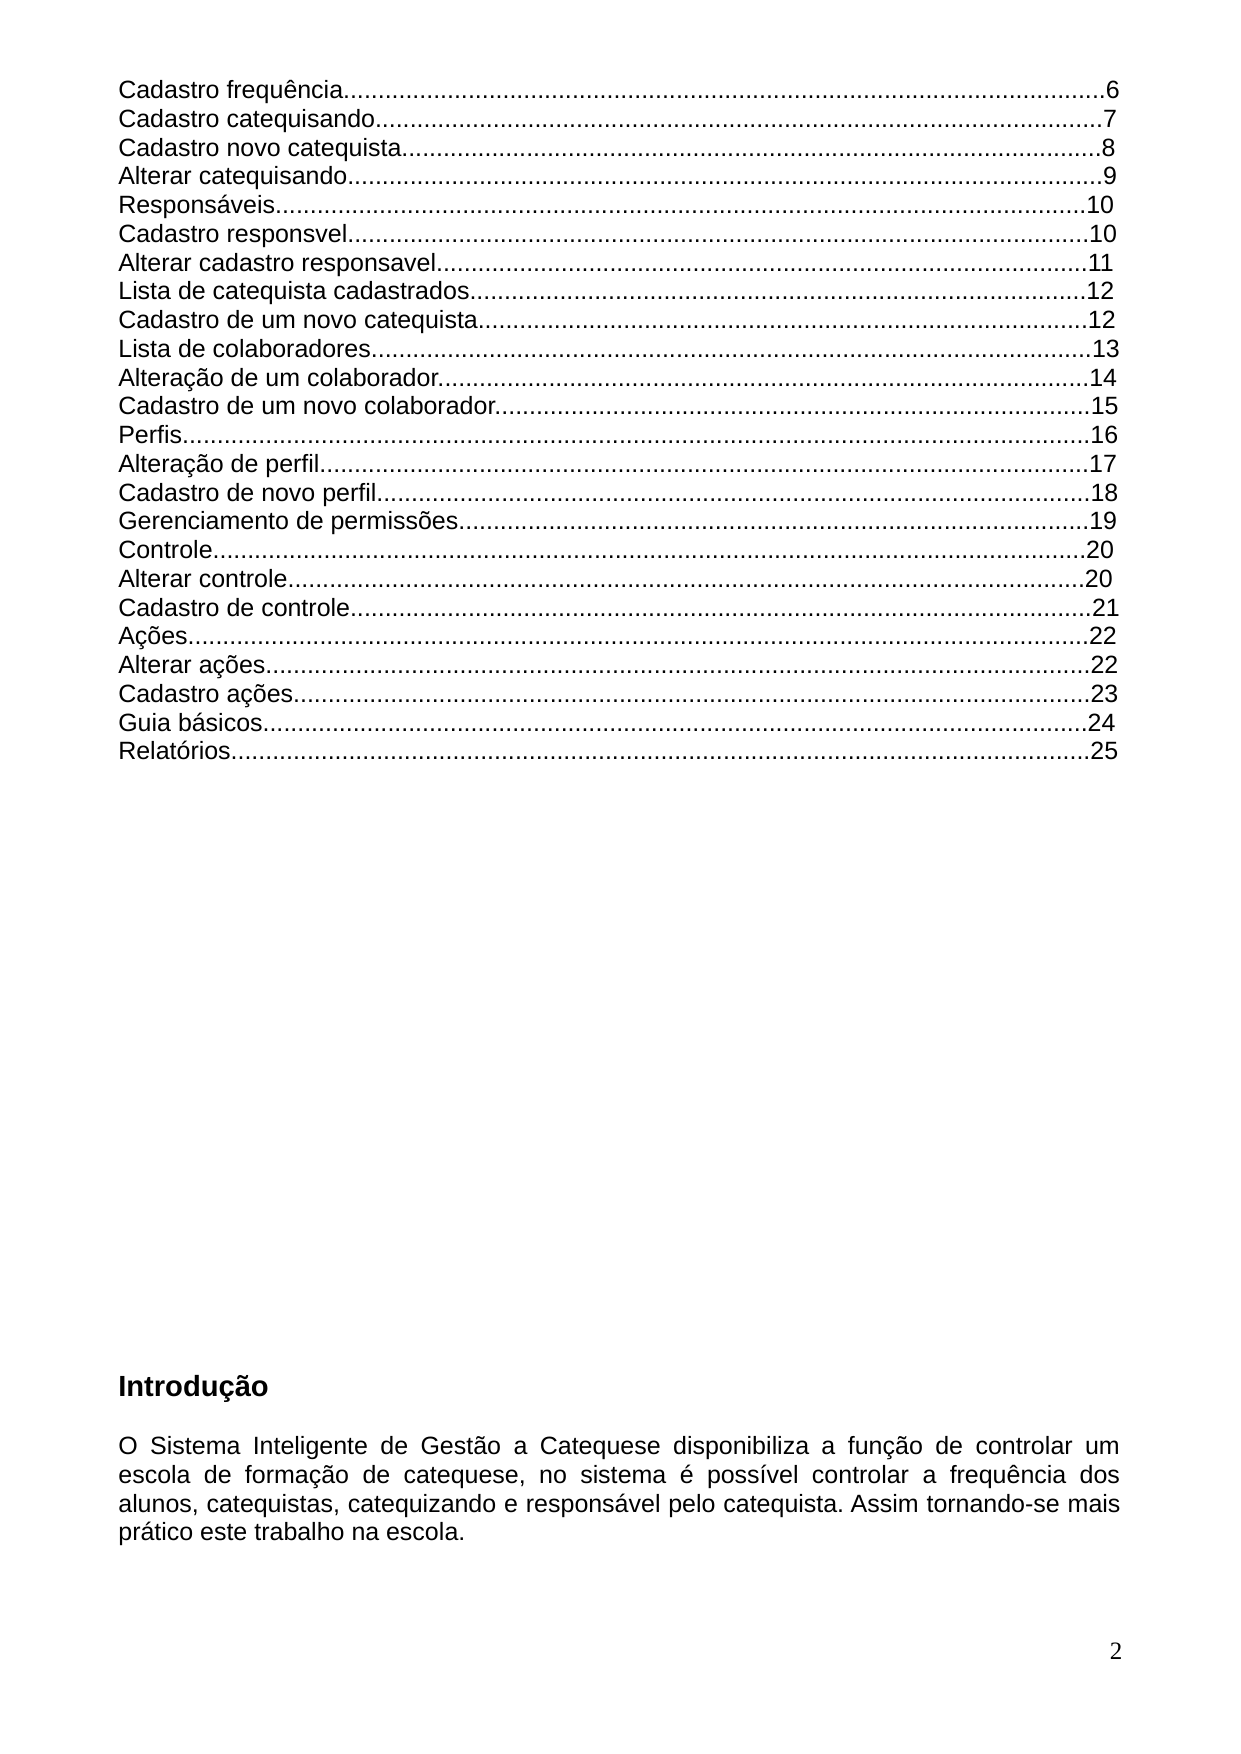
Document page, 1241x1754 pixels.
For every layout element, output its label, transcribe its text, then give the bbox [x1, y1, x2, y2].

text Alteração de um colaborador..............................................................................................14 [118, 362, 1122, 391]
text Cadastro ações...................................................................................................................23 [118, 679, 1122, 707]
text Lista de catequista cadastrados.........................................................................................12 [118, 276, 1122, 305]
text Cadastro novo catequista.....................................................................................................8 [118, 132, 1122, 161]
text Gerenciamento de permissões...........................................................................................19 [118, 506, 1122, 535]
text Alterar ações.......................................................................................................................22 [118, 650, 1122, 679]
text Cadastro de um novo catequista........................................................................................12 [118, 305, 1122, 334]
text Cadastro de novo perfil.......................................................................................................18 [118, 477, 1122, 506]
text Alterar catequisando.............................................................................................................9 [118, 161, 1122, 190]
text Ações..................................................................................................................................22 [118, 621, 1122, 650]
text Guia básicos.......................................................................................................................24 [118, 707, 1122, 736]
text Alterar cadastro responsavel..............................................................................................11 [118, 247, 1122, 276]
text Responsáveis.....................................................................................................................10 [118, 190, 1122, 219]
text Cadastro de um novo colaborador......................................................................................15 [118, 391, 1122, 420]
text Cadastro catequisando.........................................................................................................7 [118, 104, 1122, 132]
text Controle..............................................................................................................................20 [118, 535, 1122, 564]
text Relatórios............................................................................................................................25 [118, 736, 1122, 765]
text Lista de colaboradores........................................................................................................13 [118, 334, 1122, 362]
text Alterar controle...................................................................................................................20 [118, 564, 1122, 592]
text Perfis...................................................................................................................................16 [118, 420, 1122, 449]
text O Sistema Inteligente de Gestão a Catequese disponibiliza a função de controlar um escola de formação de catequese, no sistema é possível controlar a frequência dos alunos, catequistas, catequizando e responsável pelo catequista. Assim tornando-se mais prático este trabalho na escola. [118, 1431, 1122, 1546]
text Cadastro responsvel...........................................................................................................10 [118, 219, 1122, 247]
text Introdução [118, 1369, 1122, 1402]
text Alteração de perfil...............................................................................................................17 [118, 449, 1122, 477]
text Cadastro de controle...........................................................................................................21 [118, 592, 1122, 621]
text Cadastro frequência..............................................................................................................6 [118, 75, 1122, 104]
